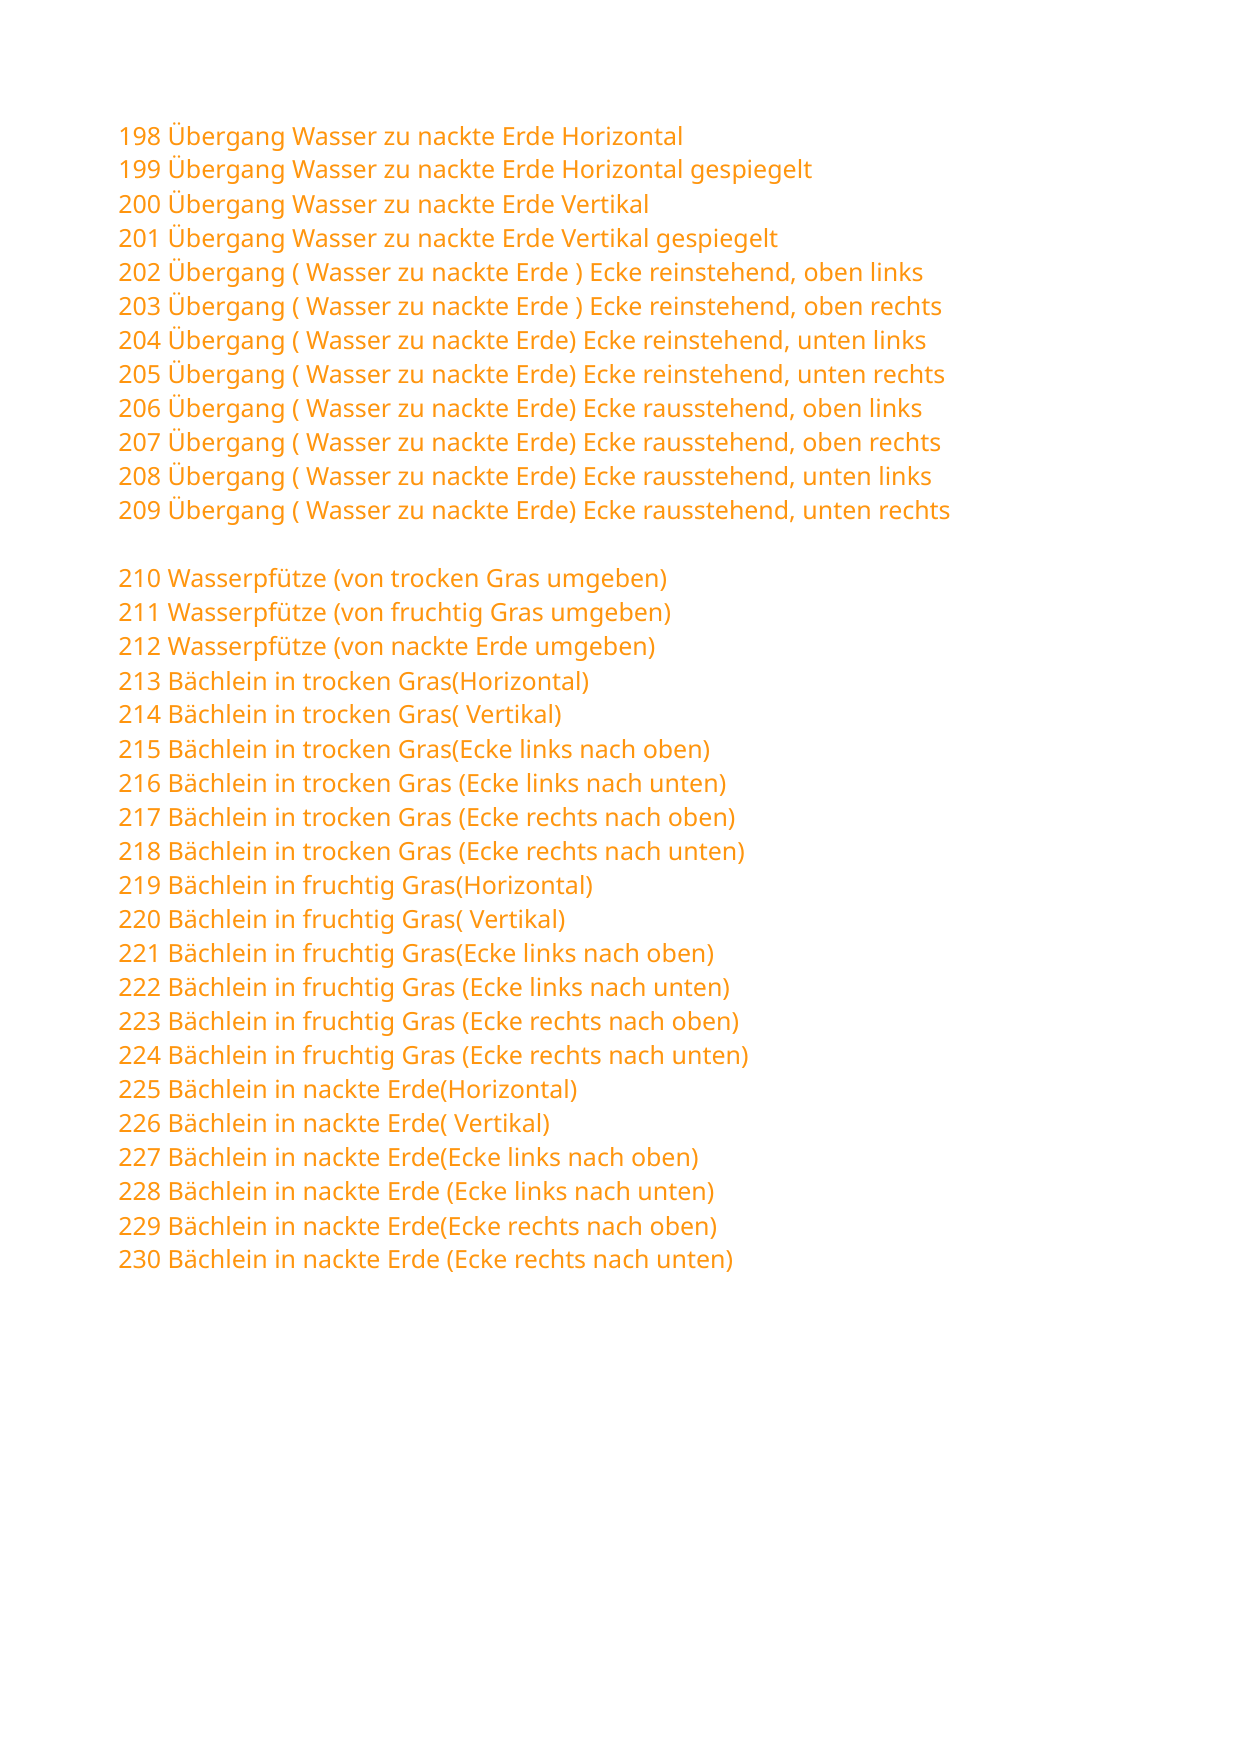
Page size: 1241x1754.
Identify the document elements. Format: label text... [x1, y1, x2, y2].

text 206 Übergang ( Wasser zu nackte Erde) Ecke rausstehend, oben links [118, 391, 1122, 425]
text 222 Bächlein in fruchtig Gras (Ecke links nach unten) [118, 970, 1122, 1004]
text 201 Übergang Wasser zu nackte Erde Vertikal gespiegelt [118, 220, 1122, 254]
text 220 Bächlein in fruchtig Gras( Vertikal) [118, 902, 1122, 936]
text 213 Bächlein in trocken Gras(Horizontal) [118, 663, 1122, 697]
text 227 Bächlein in nackte Erde(Ecke links nach oben) [118, 1140, 1122, 1174]
text 217 Bächlein in trocken Gras (Ecke rechts nach oben) [118, 799, 1122, 833]
text 211 Wasserpfütze (von fruchtig Gras umgeben) [118, 595, 1122, 629]
text 209 Übergang ( Wasser zu nackte Erde) Ecke rausstehend, unten rechts [118, 493, 1122, 527]
text 199 Übergang Wasser zu nackte Erde Horizontal gespiegelt [118, 152, 1122, 186]
text 226 Bächlein in nackte Erde( Vertikal) [118, 1106, 1122, 1140]
text 219 Bächlein in fruchtig Gras(Horizontal) [118, 867, 1122, 902]
text 200 Übergang Wasser zu nackte Erde Vertikal [118, 186, 1122, 220]
text 230 Bächlein in nackte Erde (Ecke rechts nach unten) [118, 1242, 1122, 1276]
text 202 Übergang ( Wasser zu nackte Erde ) Ecke reinstehend, oben links [118, 254, 1122, 288]
text 207 Übergang ( Wasser zu nackte Erde) Ecke rausstehend, oben rechts [118, 425, 1122, 459]
text 216 Bächlein in trocken Gras (Ecke links nach unten) [118, 765, 1122, 799]
text 204 Übergang ( Wasser zu nackte Erde) Ecke reinstehend, unten links [118, 322, 1122, 357]
text 228 Bächlein in nackte Erde (Ecke links nach unten) [118, 1174, 1122, 1208]
text 223 Bächlein in fruchtig Gras (Ecke rechts nach oben) [118, 1004, 1122, 1038]
text 198 Übergang Wasser zu nackte Erde Horizontal [118, 118, 1122, 152]
text 205 Übergang ( Wasser zu nackte Erde) Ecke reinstehend, unten rechts [118, 357, 1122, 391]
text 224 Bächlein in fruchtig Gras (Ecke rechts nach unten) [118, 1038, 1122, 1072]
text 203 Übergang ( Wasser zu nackte Erde ) Ecke reinstehend, oben rechts [118, 288, 1122, 322]
text 215 Bächlein in trocken Gras(Ecke links nach oben) [118, 731, 1122, 765]
text 225 Bächlein in nackte Erde(Horizontal) [118, 1072, 1122, 1106]
text 210 Wasserpfütze (von trocken Gras umgeben) [118, 561, 1122, 595]
text 214 Bächlein in trocken Gras( Vertikal) [118, 697, 1122, 731]
text 218 Bächlein in trocken Gras (Ecke rechts nach unten) [118, 833, 1122, 867]
text 212 Wasserpfütze (von nackte Erde umgeben) [118, 629, 1122, 663]
text 208 Übergang ( Wasser zu nackte Erde) Ecke rausstehend, unten links [118, 459, 1122, 493]
text 221 Bächlein in fruchtig Gras(Ecke links nach oben) [118, 936, 1122, 970]
text 229 Bächlein in nackte Erde(Ecke rechts nach oben) [118, 1208, 1122, 1242]
